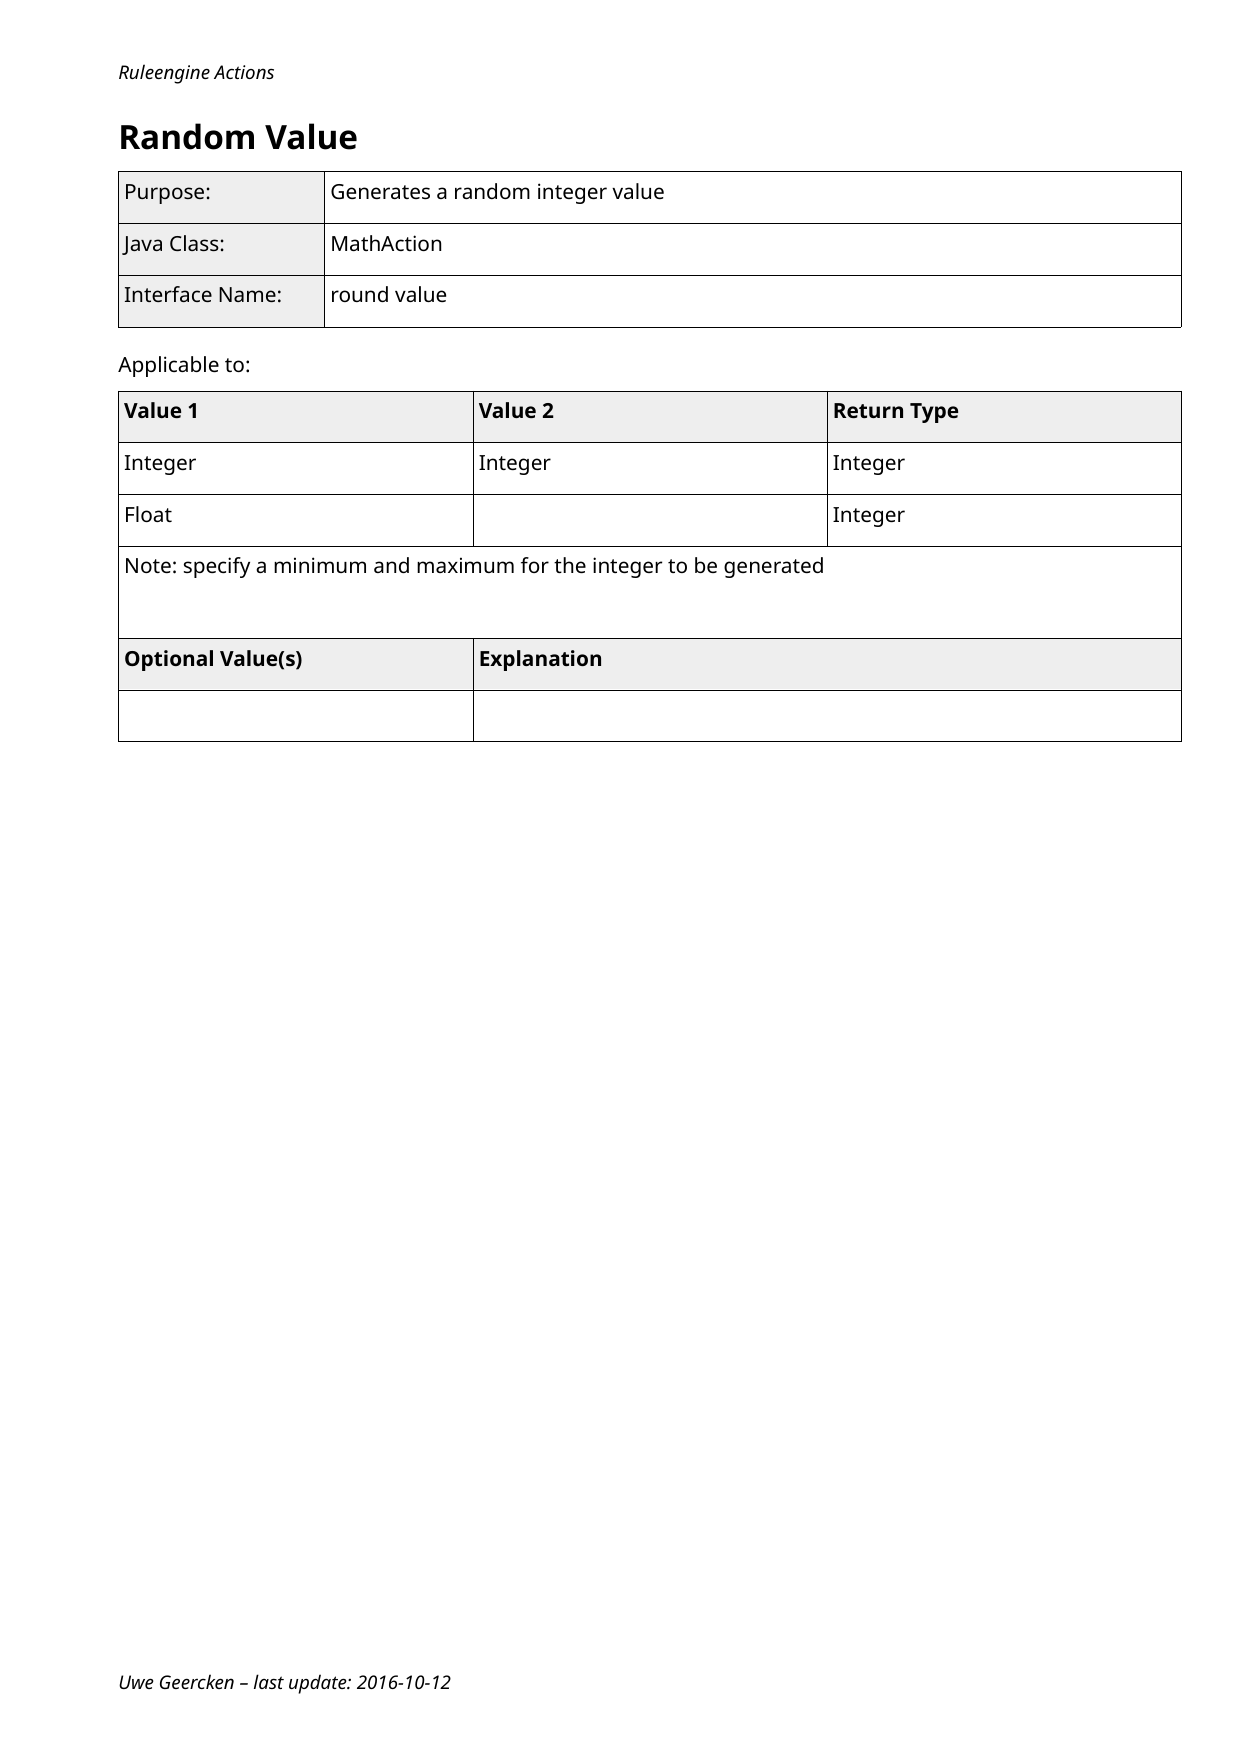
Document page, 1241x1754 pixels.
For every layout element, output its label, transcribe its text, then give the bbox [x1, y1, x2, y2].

text Applicable to: [118, 350, 1181, 379]
table_header Value 2 [474, 392, 827, 442]
table_cell round value [325, 276, 1181, 327]
table_header Return Type [828, 392, 1181, 442]
table_cell Integer [828, 443, 1181, 494]
table_cell Integer [119, 443, 473, 494]
table_cell Integer [474, 443, 827, 494]
table_header Purpose: [119, 172, 324, 223]
table_cell MathAction [325, 224, 1181, 275]
table_cell [474, 691, 1181, 741]
table_cell Float [119, 495, 473, 546]
table_header Generates a random integer value [325, 172, 1181, 223]
table_cell Explanation [474, 639, 1181, 689]
table_cell Interface Name: [119, 276, 324, 327]
table_cell [119, 691, 473, 741]
table_cell [474, 495, 827, 546]
table_cell Optional Value(s) [119, 639, 473, 689]
table_cell Note: specify a minimum and maximum for the integer to be generated [119, 547, 1181, 638]
table_cell Integer [828, 495, 1181, 546]
text Random Value [118, 114, 1181, 159]
table_header Value 1 [119, 392, 473, 442]
table_cell Java Class: [119, 224, 324, 275]
